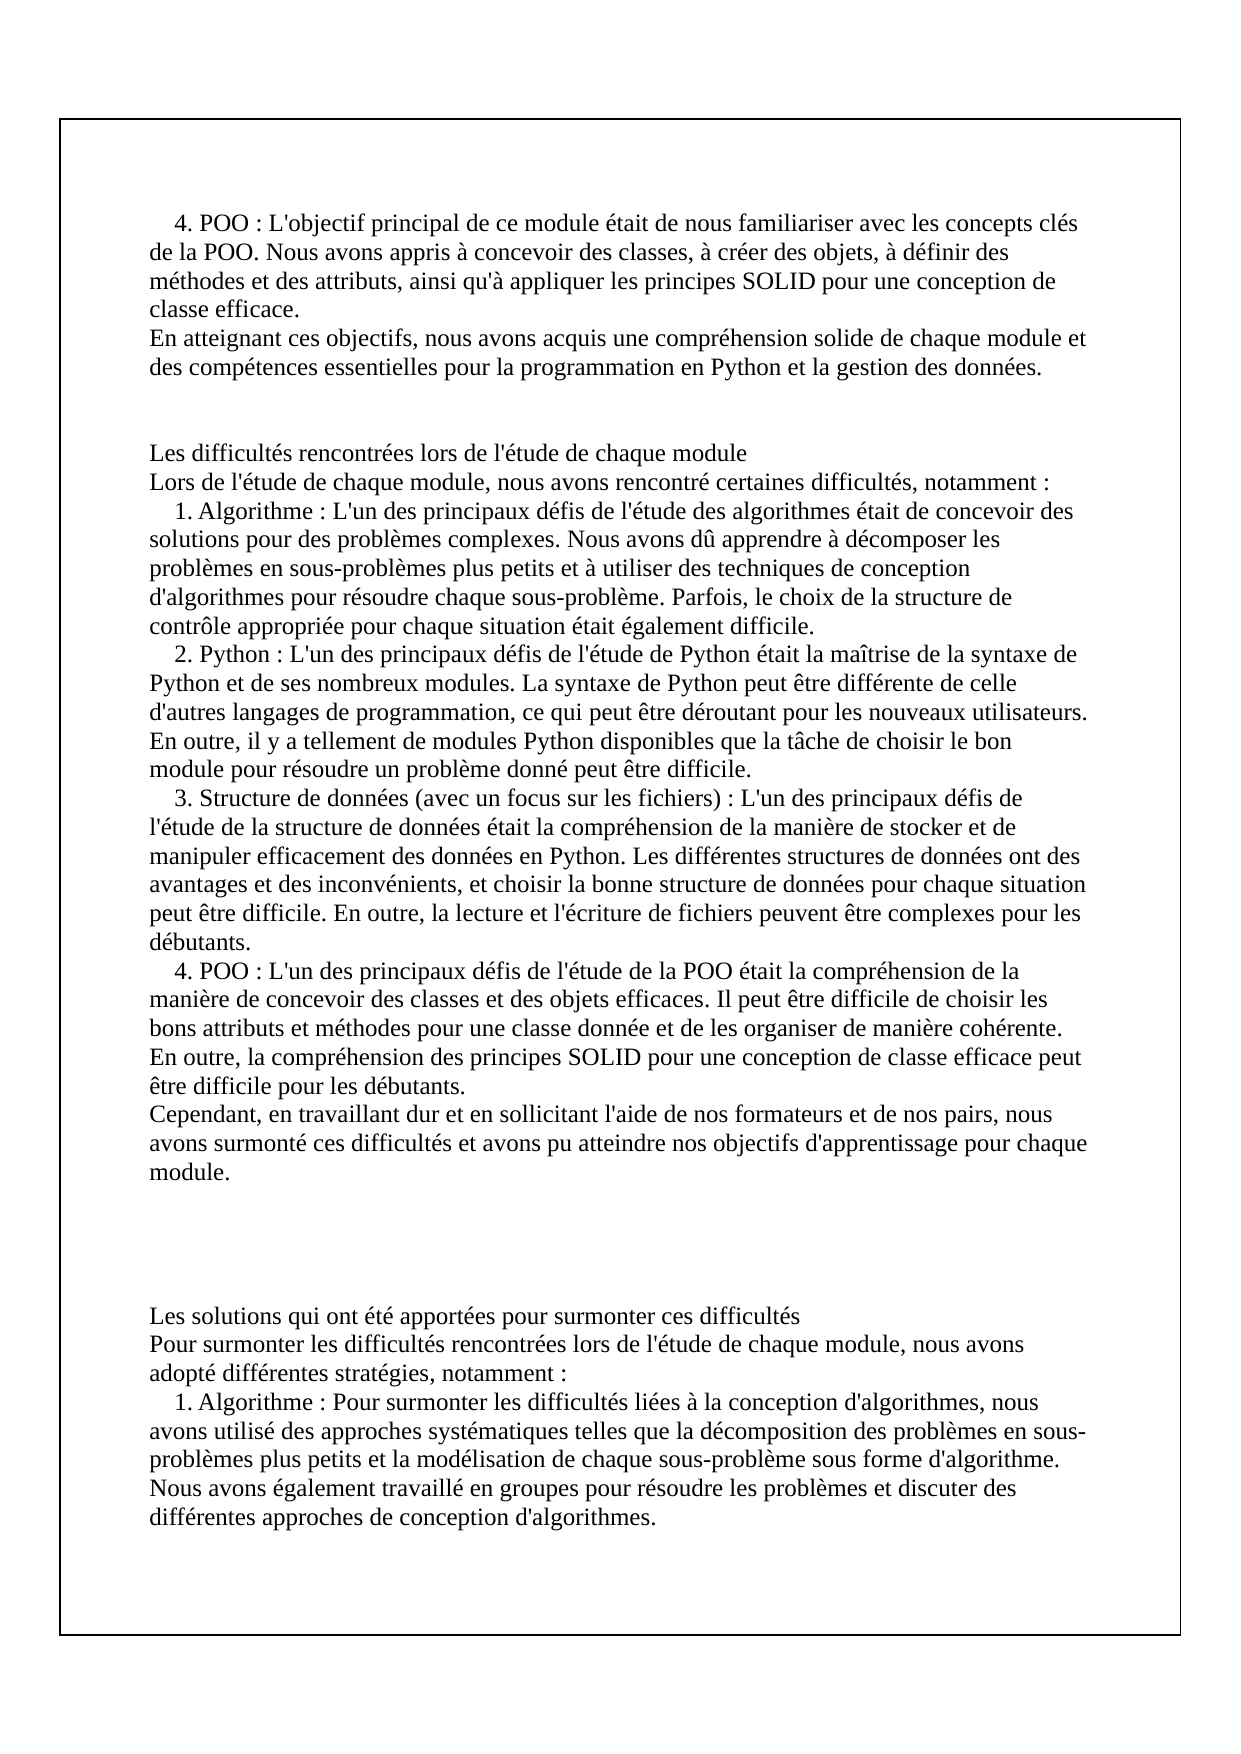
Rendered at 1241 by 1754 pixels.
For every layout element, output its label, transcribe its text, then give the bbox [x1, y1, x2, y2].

text 2. Python : L'un des principaux défis de l'étude de Python était la maîtrise de la syntaxe de Python et de ses nombreux modules. La syntaxe de Python peut être différente de celle d'autres langages de programmation, ce qui peut être déroutant pour les nouveaux utilisateurs. En outre, il y a tellement de modules Python disponibles que la tâche de choisir le bon module pour résoudre un problème donné peut être difficile. [149, 639, 1091, 783]
text Les solutions qui ont été apportées pour surmonter ces difficultés [149, 1301, 1091, 1329]
text Pour surmonter les difficultés rencontrées lors de l'étude de chaque module, nous avons adopté différentes stratégies, notamment : [149, 1329, 1091, 1387]
text Les difficultés rencontrées lors de l'étude de chaque module [149, 438, 1091, 467]
text 3. Structure de données (avec un focus sur les fichiers) : L'un des principaux défis de l'étude de la structure de données était la compréhension de la manière de stocker et de manipuler efficacement des données en Python. Les différentes structures de données ont des avantages et des inconvénients, et choisir la bonne structure de données pour chaque situation peut être difficile. En outre, la lecture et l'écriture de fichiers peuvent être complexes pour les débutants. [149, 783, 1091, 956]
text 4. POO : L'un des principaux défis de l'étude de la POO était la compréhension de la manière de concevoir des classes et des objets efficaces. Il peut être difficile de choisir les bons attributs et méthodes pour une classe donnée et de les organiser de manière cohérente. En outre, la compréhension des principes SOLID pour une conception de classe efficace peut être difficile pour les débutants. [149, 956, 1091, 1099]
text Lors de l'étude de chaque module, nous avons rencontré certaines difficultés, notamment : [149, 467, 1091, 496]
text 4. POO : L'objectif principal de ce module était de nous familiariser avec les concepts clés de la POO. Nous avons appris à concevoir des classes, à créer des objets, à définir des méthodes et des attributs, ainsi qu'à appliquer les principes SOLID pour une conception de classe efficace. [149, 208, 1091, 323]
text Cependant, en travaillant dur et en sollicitant l'aide de nos formateurs et de nos pairs, nous avons surmonté ces difficultés et avons pu atteindre nos objectifs d'apprentissage pour chaque module. [149, 1099, 1091, 1186]
text En atteignant ces objectifs, nous avons acquis une compréhension solide de chaque module et des compétences essentielles pour la programmation en Python et la gestion des données. [149, 323, 1091, 381]
text 1. Algorithme : Pour surmonter les difficultés liées à la conception d'algorithmes, nous avons utilisé des approches systématiques telles que la décomposition des problèmes en sous-problèmes plus petits et la modélisation de chaque sous-problème sous forme d'algorithme. Nous avons également travaillé en groupes pour résoudre les problèmes et discuter des différentes approches de conception d'algorithmes. [149, 1387, 1091, 1531]
text 1. Algorithme : L'un des principaux défis de l'étude des algorithmes était de concevoir des solutions pour des problèmes complexes. Nous avons dû apprendre à décomposer les problèmes en sous-problèmes plus petits et à utiliser des techniques de conception d'algorithmes pour résoudre chaque sous-problème. Parfois, le choix de la structure de contrôle appropriée pour chaque situation était également difficile. [149, 496, 1091, 639]
